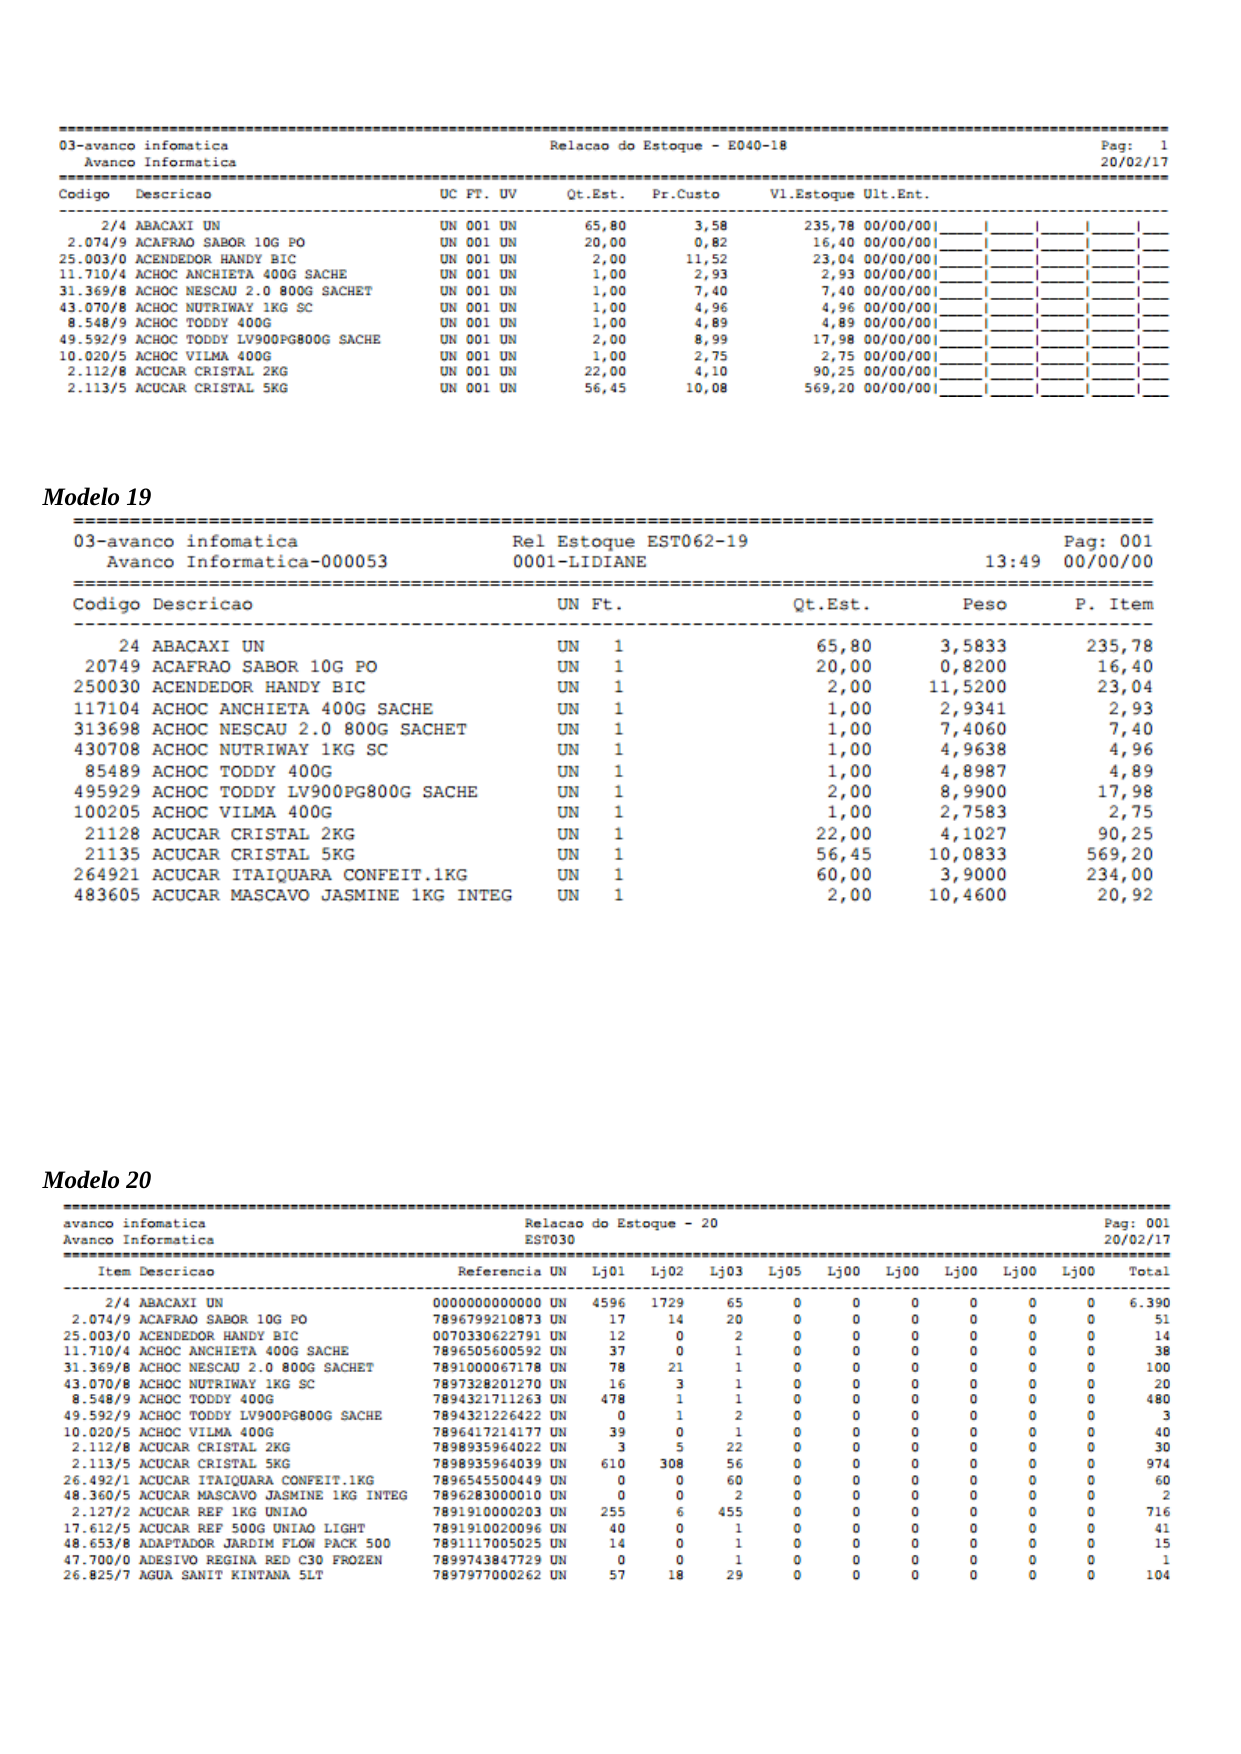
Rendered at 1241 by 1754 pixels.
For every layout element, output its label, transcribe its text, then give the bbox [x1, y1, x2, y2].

picture [52, 1193, 1179, 1584]
text Modelo 20 [42, 1165, 1189, 1194]
picture [52, 118, 1179, 397]
picture [66, 511, 1165, 907]
text Modelo 19 [42, 482, 1189, 511]
